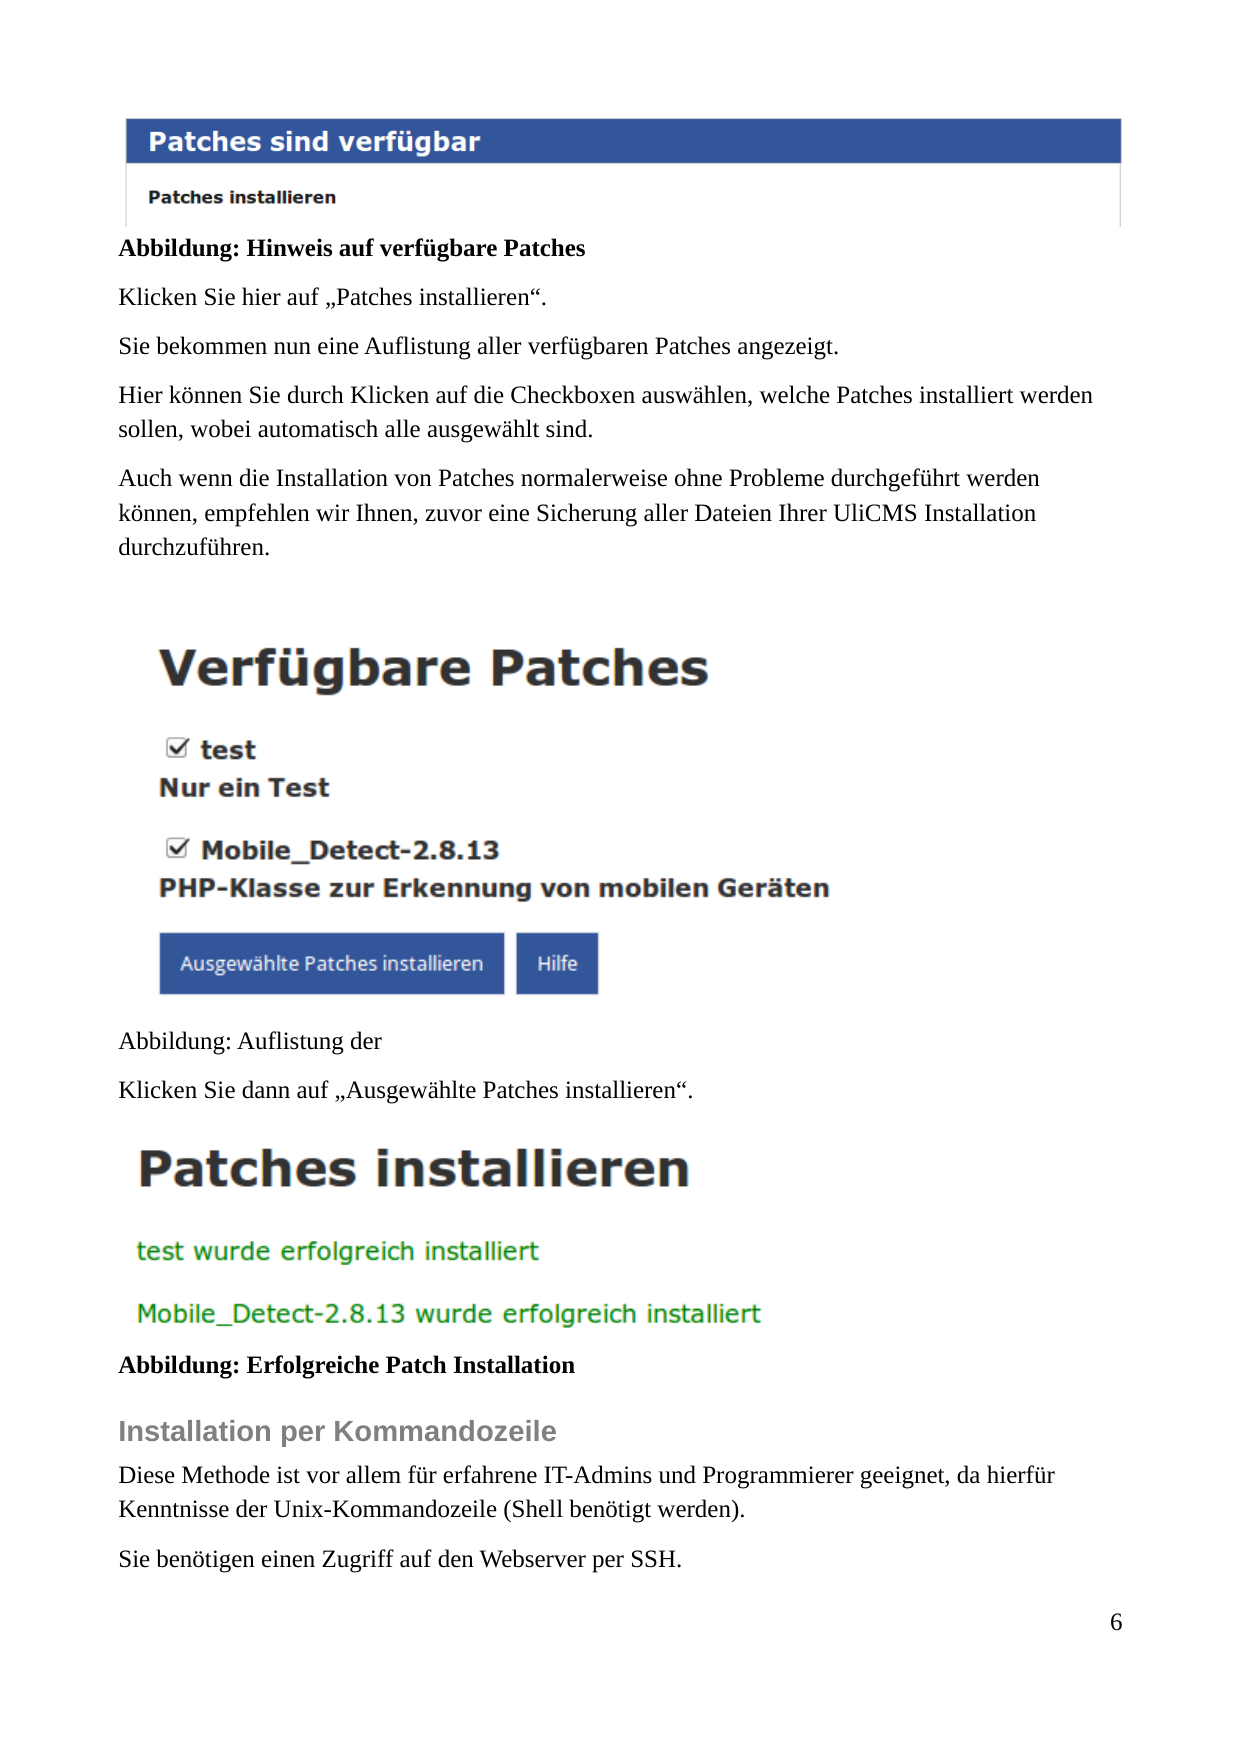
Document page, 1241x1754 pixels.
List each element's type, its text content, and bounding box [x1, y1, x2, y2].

text Auch wenn die Installation von Patches normalerweise ohne Probleme durchgeführt werden können, empfehlen wir Ihnen, zuvor eine Sicherung aller Dateien Ihrer UliCMS Installation durchzuführen. [118, 463, 1122, 561]
text Abbildung: Erfolgreiche Patch Installation [118, 1124, 1122, 1379]
subtitle Installation per Kommandozeile [118, 1414, 1122, 1448]
text Klicken Sie dann auf „Ausgewählte Patches installieren“. [118, 1075, 1122, 1104]
text Sie benötigen einen Zugriff auf den Webserver per SSH. [118, 1544, 1122, 1572]
text Diese Methode ist vor allem für erfahrene IT-Admins und Programmierer geeignet, da hierfür Kenntnisse der Unix-Kommandozeile (Shell benötigt werden). [118, 1460, 1122, 1523]
text Abbildung: Auflistung der [118, 581, 1122, 1055]
text Klicken Sie hier auf „Patches installieren“. [118, 282, 1122, 311]
text Abbildung: Hinweis auf verfügbare Patches [118, 227, 1122, 261]
text Sie bekommen nun eine Auflistung aller verfügbaren Patches angezeigt. [118, 331, 1122, 359]
picture [118, 1124, 817, 1345]
text Hier können Sie durch Klicken auf die Checkboxen auswählen, welche Patches installiert werden sollen, wobei automatisch alle ausgewählt sind. [118, 380, 1122, 443]
picture [118, 581, 929, 1021]
picture [118, 118, 1123, 227]
